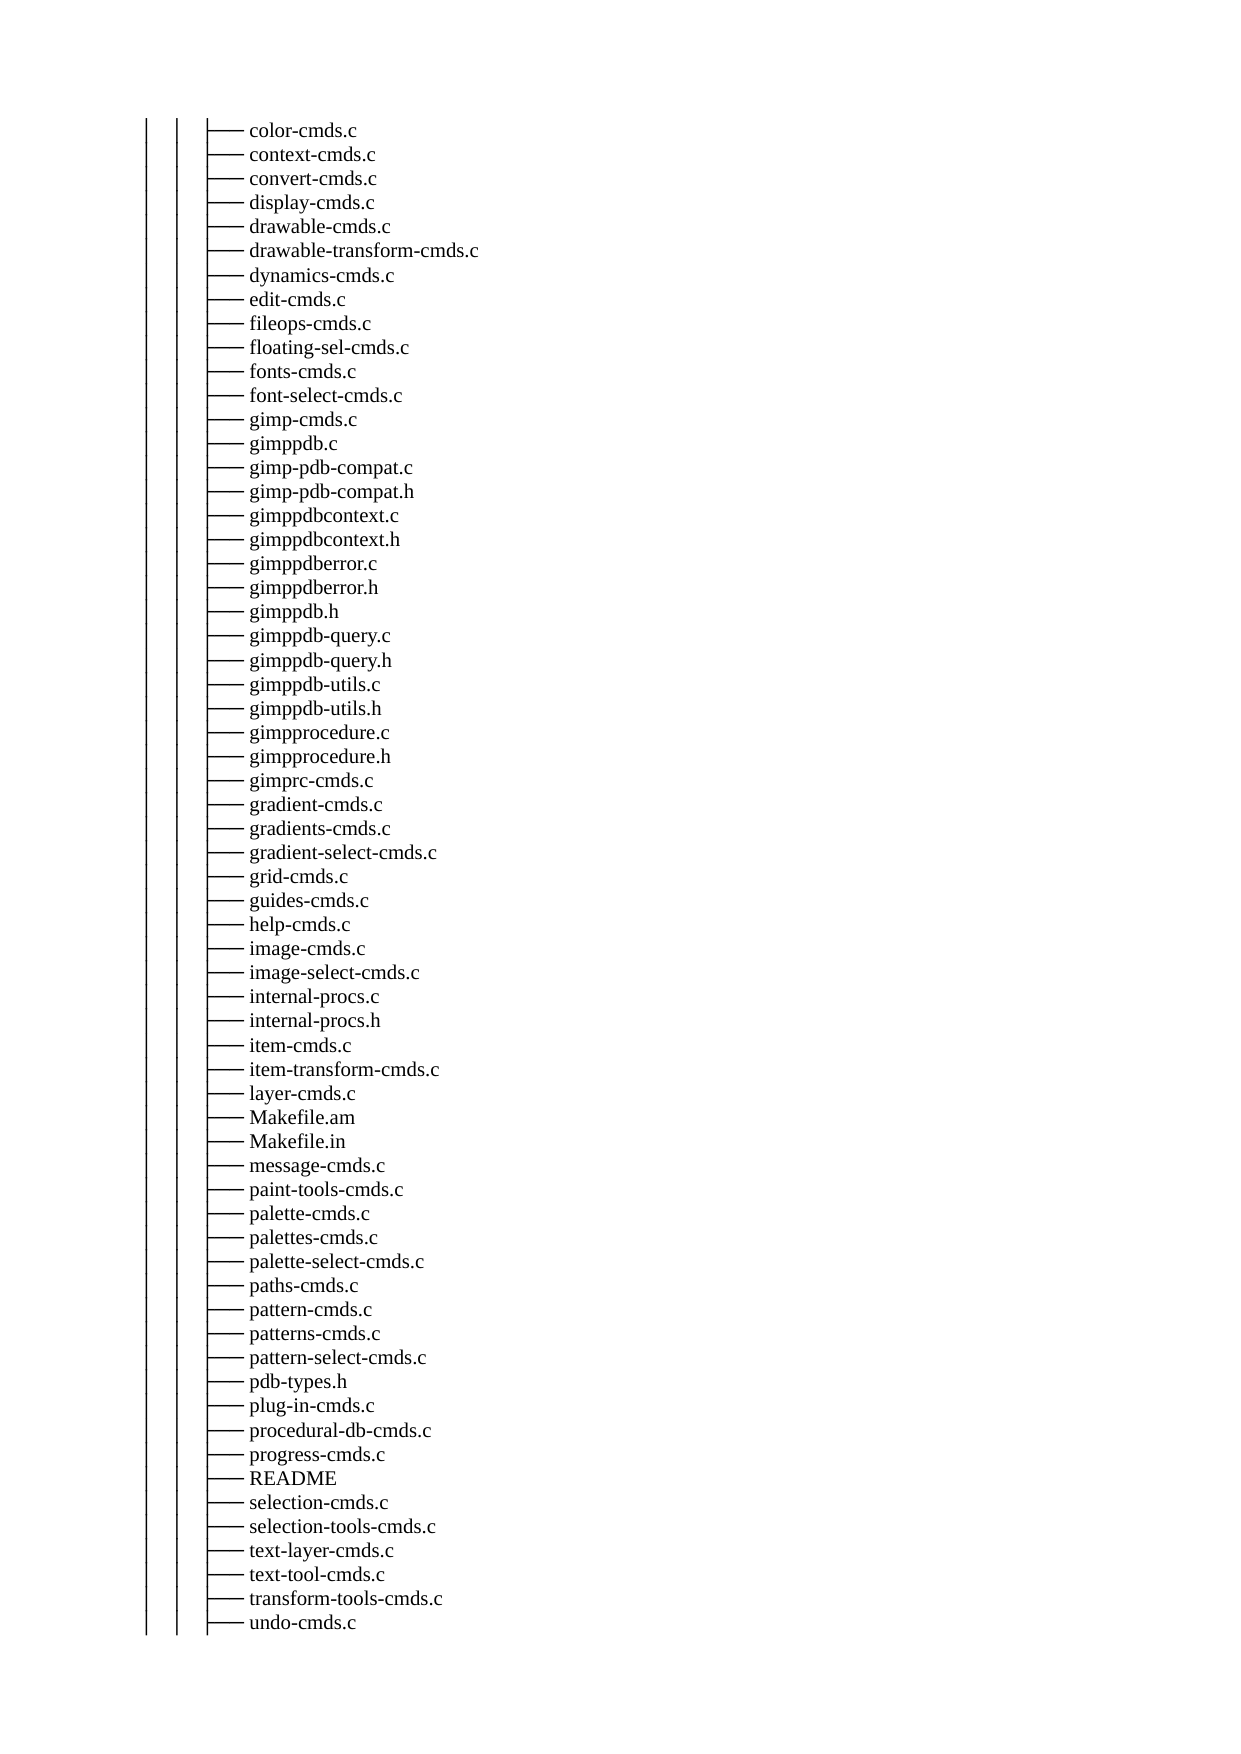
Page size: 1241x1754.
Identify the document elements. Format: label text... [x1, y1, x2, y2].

text │ │ ├── message-cmds.c [177, 1153, 207, 1177]
text │ │ ├── transform-tools-cmds.c [118, 1586, 146, 1610]
text │ │ ├── patterns-cmds.c [118, 1321, 146, 1345]
text │ │ ├── text-tool-cmds.c [147, 1562, 176, 1586]
text │ │ ├── undo-cmds.c [118, 1610, 146, 1634]
text │ │ ├── gimppdb-query.c [118, 623, 146, 647]
text │ │ ├── gimppdbcontext.c [118, 503, 146, 527]
text │ │ ├── gimppdb.c [147, 431, 176, 455]
text │ │ ├── pattern-select-cmds.c [208, 1345, 1122, 1369]
text │ │ ├── gimppdb-query.h [177, 647, 207, 672]
text │ │ ├── gimpprocedure.c [208, 720, 1122, 744]
text │ │ ├── palettes-cmds.c [208, 1225, 1122, 1249]
text │ │ ├── gimp-pdb-compat.h [147, 479, 176, 503]
text │ │ ├── gimppdb-query.c [208, 623, 1122, 647]
text │ │ ├── image-cmds.c [177, 936, 207, 960]
text │ │ ├── edit-cmds.c [177, 287, 207, 311]
text │ │ ├── gimppdb-query.h [208, 647, 1122, 672]
text │ │ ├── gimppdb-utils.c [118, 672, 146, 696]
text │ │ ├── progress-cmds.c [147, 1442, 176, 1466]
text │ │ ├── gimprc-cmds.c [177, 768, 207, 792]
text │ │ ├── grid-cmds.c [208, 864, 1122, 888]
text │ │ ├── pdb-types.h [118, 1369, 146, 1393]
text │ │ ├── internal-procs.h [147, 1008, 176, 1032]
text │ │ ├── item-cmds.c [118, 1032, 146, 1057]
text │ │ ├── internal-procs.c [208, 984, 1122, 1008]
text │ │ ├── gimppdb-query.c [147, 623, 176, 647]
text │ │ ├── gimpprocedure.h [147, 744, 176, 768]
text │ │ ├── layer-cmds.c [147, 1081, 176, 1105]
text │ │ ├── gimppdbcontext.h [118, 527, 146, 551]
text │ │ ├── floating-sel-cmds.c [177, 335, 207, 359]
text │ │ ├── paths-cmds.c [208, 1273, 1122, 1297]
text │ │ ├── context-cmds.c [147, 142, 176, 166]
text │ │ ├── fileops-cmds.c [177, 311, 207, 335]
text │ │ ├── text-tool-cmds.c [118, 1562, 146, 1586]
text │ │ ├── transform-tools-cmds.c [208, 1586, 1122, 1610]
text │ │ ├── guides-cmds.c [147, 888, 176, 912]
text │ │ ├── message-cmds.c [208, 1153, 1122, 1177]
text │ │ ├── gimppdbcontext.c [208, 503, 1122, 527]
text │ │ ├── gimppdberror.c [208, 551, 1122, 575]
text │ │ ├── gimp-cmds.c [177, 407, 207, 431]
text │ │ ├── item-transform-cmds.c [147, 1057, 176, 1081]
text │ │ ├── pattern-cmds.c [208, 1297, 1122, 1321]
text │ │ ├── gradients-cmds.c [177, 816, 207, 840]
text │ │ ├── gradient-cmds.c [177, 792, 207, 816]
text │ │ ├── Makefile.in [147, 1129, 176, 1153]
text │ │ ├── display-cmds.c [118, 190, 146, 214]
text │ │ ├── edit-cmds.c [147, 287, 176, 311]
text │ │ ├── gimprc-cmds.c [147, 768, 176, 792]
text │ │ ├── pdb-types.h [147, 1369, 176, 1393]
text │ │ ├── font-select-cmds.c [118, 383, 146, 407]
text │ │ ├── gimpprocedure.h [208, 744, 1122, 768]
text │ │ ├── fonts-cmds.c [177, 359, 207, 383]
text │ │ ├── Makefile.in [118, 1129, 146, 1153]
text │ │ ├── display-cmds.c [177, 190, 207, 214]
text │ │ ├── gimp-cmds.c [118, 407, 146, 431]
text │ │ ├── convert-cmds.c [208, 166, 1122, 190]
text │ │ ├── font-select-cmds.c [177, 383, 207, 407]
text │ │ ├── layer-cmds.c [177, 1081, 207, 1105]
text │ │ ├── gimp-pdb-compat.h [177, 479, 207, 503]
text │ │ ├── pattern-cmds.c [118, 1297, 146, 1321]
text │ │ ├── gimppdb.h [118, 599, 146, 623]
text │ │ ├── gimppdbcontext.h [208, 527, 1122, 551]
text │ │ ├── text-layer-cmds.c [147, 1538, 176, 1562]
text │ │ ├── gradients-cmds.c [208, 816, 1122, 840]
text │ │ ├── image-cmds.c [118, 936, 146, 960]
text │ │ ├── gimppdberror.c [177, 551, 207, 575]
text │ │ ├── paint-tools-cmds.c [177, 1177, 207, 1201]
text │ │ ├── gimppdberror.c [118, 551, 146, 575]
text │ │ ├── drawable-transform-cmds.c [147, 238, 176, 262]
text │ │ ├── drawable-cmds.c [147, 214, 176, 238]
text │ │ ├── drawable-transform-cmds.c [177, 238, 207, 262]
text │ │ ├── undo-cmds.c [177, 1610, 207, 1634]
text │ │ ├── gimppdb-query.h [147, 647, 176, 672]
text │ │ ├── gimppdb.c [177, 431, 207, 455]
text │ │ ├── fileops-cmds.c [118, 311, 146, 335]
text │ │ ├── convert-cmds.c [147, 166, 176, 190]
text │ │ ├── procedural-db-cmds.c [208, 1417, 1122, 1442]
text │ │ ├── undo-cmds.c [208, 1610, 1122, 1634]
text │ │ ├── gimprc-cmds.c [118, 768, 146, 792]
text │ │ ├── palette-select-cmds.c [147, 1249, 176, 1273]
text │ │ ├── gimppdberror.h [177, 575, 207, 599]
text │ │ ├── fonts-cmds.c [147, 359, 176, 383]
text │ │ ├── help-cmds.c [147, 912, 176, 936]
text │ │ ├── color-cmds.c [147, 118, 176, 142]
text │ │ ├── gimppdb.c [208, 431, 1122, 455]
text │ │ ├── image-cmds.c [208, 936, 1122, 960]
text │ │ ├── internal-procs.h [177, 1008, 207, 1032]
text │ │ ├── paths-cmds.c [177, 1273, 207, 1297]
text │ │ ├── color-cmds.c [177, 118, 207, 142]
text │ │ ├── drawable-cmds.c [208, 214, 1122, 238]
text │ │ ├── gimppdb-query.h [118, 647, 146, 672]
text │ │ ├── palette-select-cmds.c [118, 1249, 146, 1273]
text │ │ ├── paint-tools-cmds.c [147, 1177, 176, 1201]
text │ │ ├── pdb-types.h [208, 1369, 1122, 1393]
text │ │ ├── paint-tools-cmds.c [118, 1177, 146, 1201]
text │ │ ├── selection-cmds.c [177, 1490, 207, 1514]
text │ │ ├── text-tool-cmds.c [208, 1562, 1122, 1586]
text │ │ ├── guides-cmds.c [177, 888, 207, 912]
text │ │ ├── pattern-cmds.c [177, 1297, 207, 1321]
text │ │ ├── drawable-cmds.c [177, 214, 207, 238]
text │ │ ├── floating-sel-cmds.c [147, 335, 176, 359]
text │ │ ├── patterns-cmds.c [147, 1321, 176, 1345]
text │ │ ├── font-select-cmds.c [147, 383, 176, 407]
text │ │ ├── pattern-select-cmds.c [118, 1345, 146, 1369]
text │ │ ├── internal-procs.c [118, 984, 146, 1008]
text │ │ ├── gimpprocedure.c [177, 720, 207, 744]
text │ │ ├── plug-in-cmds.c [208, 1393, 1122, 1417]
text │ │ ├── gradient-cmds.c [147, 792, 176, 816]
text │ │ ├── dynamics-cmds.c [147, 262, 176, 287]
text │ │ ├── image-select-cmds.c [118, 960, 146, 984]
text │ │ ├── README [208, 1466, 1122, 1490]
text │ │ ├── drawable-cmds.c [118, 214, 146, 238]
text │ │ ├── gimppdbcontext.h [147, 527, 176, 551]
text │ │ ├── font-select-cmds.c [208, 383, 1122, 407]
text │ │ ├── gimppdbcontext.c [147, 503, 176, 527]
text │ │ ├── gimpprocedure.h [118, 744, 146, 768]
text │ │ ├── palette-cmds.c [177, 1201, 207, 1225]
text │ │ ├── progress-cmds.c [177, 1442, 207, 1466]
text │ │ ├── gimppdberror.h [208, 575, 1122, 599]
text │ │ ├── plug-in-cmds.c [147, 1393, 176, 1417]
text │ │ ├── internal-procs.h [118, 1008, 146, 1032]
text │ │ ├── transform-tools-cmds.c [177, 1586, 207, 1610]
text │ │ ├── gimpprocedure.h [177, 744, 207, 768]
text │ │ ├── gimp-pdb-compat.c [208, 455, 1122, 479]
text │ │ ├── selection-cmds.c [208, 1490, 1122, 1514]
text │ │ ├── gradients-cmds.c [147, 816, 176, 840]
text │ │ ├── dynamics-cmds.c [208, 262, 1122, 287]
text │ │ ├── edit-cmds.c [208, 287, 1122, 311]
text │ │ ├── selection-tools-cmds.c [177, 1514, 207, 1538]
text │ │ ├── image-cmds.c [147, 936, 176, 960]
text │ │ ├── progress-cmds.c [208, 1442, 1122, 1466]
text │ │ ├── guides-cmds.c [118, 888, 146, 912]
text │ │ ├── text-layer-cmds.c [118, 1538, 146, 1562]
text │ │ ├── plug-in-cmds.c [177, 1393, 207, 1417]
text │ │ ├── undo-cmds.c [147, 1610, 176, 1634]
text │ │ ├── pattern-select-cmds.c [177, 1345, 207, 1369]
text │ │ ├── README [147, 1466, 176, 1490]
text │ │ ├── gradient-cmds.c [208, 792, 1122, 816]
text │ │ ├── context-cmds.c [118, 142, 146, 166]
text │ │ ├── layer-cmds.c [118, 1081, 146, 1105]
text │ │ ├── gimppdb.h [177, 599, 207, 623]
text │ │ ├── internal-procs.c [147, 984, 176, 1008]
text │ │ ├── Makefile.am [177, 1105, 207, 1129]
text │ │ ├── palettes-cmds.c [147, 1225, 176, 1249]
text │ │ ├── pdb-types.h [177, 1369, 207, 1393]
text │ │ ├── gradient-select-cmds.c [147, 840, 176, 864]
text │ │ ├── help-cmds.c [118, 912, 146, 936]
text │ │ ├── drawable-transform-cmds.c [118, 238, 146, 262]
text │ │ ├── Makefile.am [147, 1105, 176, 1129]
text │ │ ├── palettes-cmds.c [177, 1225, 207, 1249]
text │ │ ├── selection-tools-cmds.c [118, 1514, 146, 1538]
text │ │ ├── gimppdb.c [118, 431, 146, 455]
text │ │ ├── Makefile.in [177, 1129, 207, 1153]
text │ │ ├── edit-cmds.c [118, 287, 146, 311]
text │ │ ├── gimp-pdb-compat.c [177, 455, 207, 479]
text │ │ ├── fileops-cmds.c [147, 311, 176, 335]
text │ │ ├── item-transform-cmds.c [177, 1057, 207, 1081]
text │ │ ├── image-select-cmds.c [177, 960, 207, 984]
text │ │ ├── paths-cmds.c [147, 1273, 176, 1297]
text │ │ ├── paint-tools-cmds.c [208, 1177, 1122, 1201]
text │ │ ├── selection-tools-cmds.c [147, 1514, 176, 1538]
text │ │ ├── grid-cmds.c [147, 864, 176, 888]
text │ │ ├── image-select-cmds.c [147, 960, 176, 984]
text │ │ ├── procedural-db-cmds.c [177, 1417, 207, 1442]
text │ │ ├── item-cmds.c [208, 1032, 1122, 1057]
text │ │ ├── gimp-cmds.c [147, 407, 176, 431]
text │ │ ├── item-cmds.c [147, 1032, 176, 1057]
text │ │ ├── gimppdb.h [208, 599, 1122, 623]
text │ │ ├── message-cmds.c [118, 1153, 146, 1177]
text │ │ ├── gimpprocedure.c [147, 720, 176, 744]
text │ │ ├── palette-cmds.c [118, 1201, 146, 1225]
text │ │ ├── drawable-transform-cmds.c [208, 238, 1122, 262]
text │ │ ├── gradient-cmds.c [118, 792, 146, 816]
text │ │ ├── internal-procs.c [177, 984, 207, 1008]
text │ │ ├── grid-cmds.c [118, 864, 146, 888]
text │ │ ├── text-tool-cmds.c [177, 1562, 207, 1586]
text │ │ ├── dynamics-cmds.c [118, 262, 146, 287]
text │ │ ├── gradients-cmds.c [118, 816, 146, 840]
text │ │ ├── grid-cmds.c [177, 864, 207, 888]
text │ │ ├── gimp-pdb-compat.c [147, 455, 176, 479]
text │ │ ├── convert-cmds.c [118, 166, 146, 190]
text │ │ ├── plug-in-cmds.c [118, 1393, 146, 1417]
text │ │ ├── palette-cmds.c [208, 1201, 1122, 1225]
text │ │ ├── fonts-cmds.c [208, 359, 1122, 383]
text │ │ ├── gimppdbcontext.c [177, 503, 207, 527]
text │ │ ├── README [177, 1466, 207, 1490]
text │ │ ├── selection-tools-cmds.c [208, 1514, 1122, 1538]
text │ │ ├── display-cmds.c [147, 190, 176, 214]
text │ │ ├── gimppdb-utils.h [208, 696, 1122, 720]
text │ │ ├── gimppdb-utils.c [208, 672, 1122, 696]
text │ │ ├── floating-sel-cmds.c [208, 335, 1122, 359]
text │ │ ├── context-cmds.c [177, 142, 207, 166]
text │ │ ├── gimp-cmds.c [208, 407, 1122, 431]
text │ │ ├── Makefile.am [118, 1105, 146, 1129]
text │ │ ├── context-cmds.c [208, 142, 1122, 166]
text │ │ ├── gradient-select-cmds.c [118, 840, 146, 864]
text │ │ ├── selection-cmds.c [118, 1490, 146, 1514]
text │ │ ├── color-cmds.c [118, 118, 146, 142]
text │ │ ├── fileops-cmds.c [208, 311, 1122, 335]
text │ │ ├── message-cmds.c [147, 1153, 176, 1177]
text │ │ ├── internal-procs.h [208, 1008, 1122, 1032]
text │ │ ├── pattern-cmds.c [147, 1297, 176, 1321]
text │ │ ├── help-cmds.c [208, 912, 1122, 936]
text │ │ ├── palette-cmds.c [147, 1201, 176, 1225]
text │ │ ├── gimp-pdb-compat.h [208, 479, 1122, 503]
text │ │ ├── convert-cmds.c [177, 166, 207, 190]
text │ │ ├── image-select-cmds.c [208, 960, 1122, 984]
text │ │ ├── gimppdb.h [147, 599, 176, 623]
text │ │ ├── gimppdb-utils.h [147, 696, 176, 720]
text │ │ ├── gimppdberror.c [147, 551, 176, 575]
text │ │ ├── item-transform-cmds.c [208, 1057, 1122, 1081]
text │ │ ├── floating-sel-cmds.c [118, 335, 146, 359]
text │ │ ├── gradient-select-cmds.c [208, 840, 1122, 864]
text │ │ ├── dynamics-cmds.c [177, 262, 207, 287]
text │ │ ├── progress-cmds.c [118, 1442, 146, 1466]
text │ │ ├── selection-cmds.c [147, 1490, 176, 1514]
text │ │ ├── item-transform-cmds.c [118, 1057, 146, 1081]
text │ │ ├── palette-select-cmds.c [208, 1249, 1122, 1273]
text │ │ ├── transform-tools-cmds.c [147, 1586, 176, 1610]
text │ │ ├── gimp-pdb-compat.c [118, 455, 146, 479]
text │ │ ├── gimppdb-utils.c [177, 672, 207, 696]
text │ │ ├── color-cmds.c [208, 118, 1122, 142]
text │ │ ├── gimpprocedure.c [118, 720, 146, 744]
text │ │ ├── paths-cmds.c [118, 1273, 146, 1297]
text │ │ ├── patterns-cmds.c [208, 1321, 1122, 1345]
text │ │ ├── gimppdb-utils.h [118, 696, 146, 720]
text │ │ ├── display-cmds.c [208, 190, 1122, 214]
text │ │ ├── text-layer-cmds.c [208, 1538, 1122, 1562]
text │ │ ├── gimppdb-query.c [177, 623, 207, 647]
text │ │ ├── fonts-cmds.c [118, 359, 146, 383]
text │ │ ├── gimp-pdb-compat.h [118, 479, 146, 503]
text │ │ ├── palettes-cmds.c [118, 1225, 146, 1249]
text │ │ ├── Makefile.in [208, 1129, 1122, 1153]
text │ │ ├── gimppdberror.h [118, 575, 146, 599]
text │ │ ├── gradient-select-cmds.c [177, 840, 207, 864]
text │ │ ├── layer-cmds.c [208, 1081, 1122, 1105]
text │ │ ├── gimppdb-utils.c [147, 672, 176, 696]
text │ │ ├── pattern-select-cmds.c [147, 1345, 176, 1369]
text │ │ ├── guides-cmds.c [208, 888, 1122, 912]
text │ │ ├── gimppdbcontext.h [177, 527, 207, 551]
text │ │ ├── item-cmds.c [177, 1032, 207, 1057]
text │ │ ├── text-layer-cmds.c [177, 1538, 207, 1562]
text │ │ ├── README [118, 1466, 146, 1490]
text │ │ ├── Makefile.am [208, 1105, 1122, 1129]
text │ │ ├── gimprc-cmds.c [208, 768, 1122, 792]
text │ │ ├── gimppdb-utils.h [177, 696, 207, 720]
text │ │ ├── procedural-db-cmds.c [147, 1417, 176, 1442]
text │ │ ├── help-cmds.c [177, 912, 207, 936]
text │ │ ├── procedural-db-cmds.c [118, 1417, 146, 1442]
text │ │ ├── palette-select-cmds.c [177, 1249, 207, 1273]
text │ │ ├── patterns-cmds.c [177, 1321, 207, 1345]
text │ │ ├── gimppdberror.h [147, 575, 176, 599]
